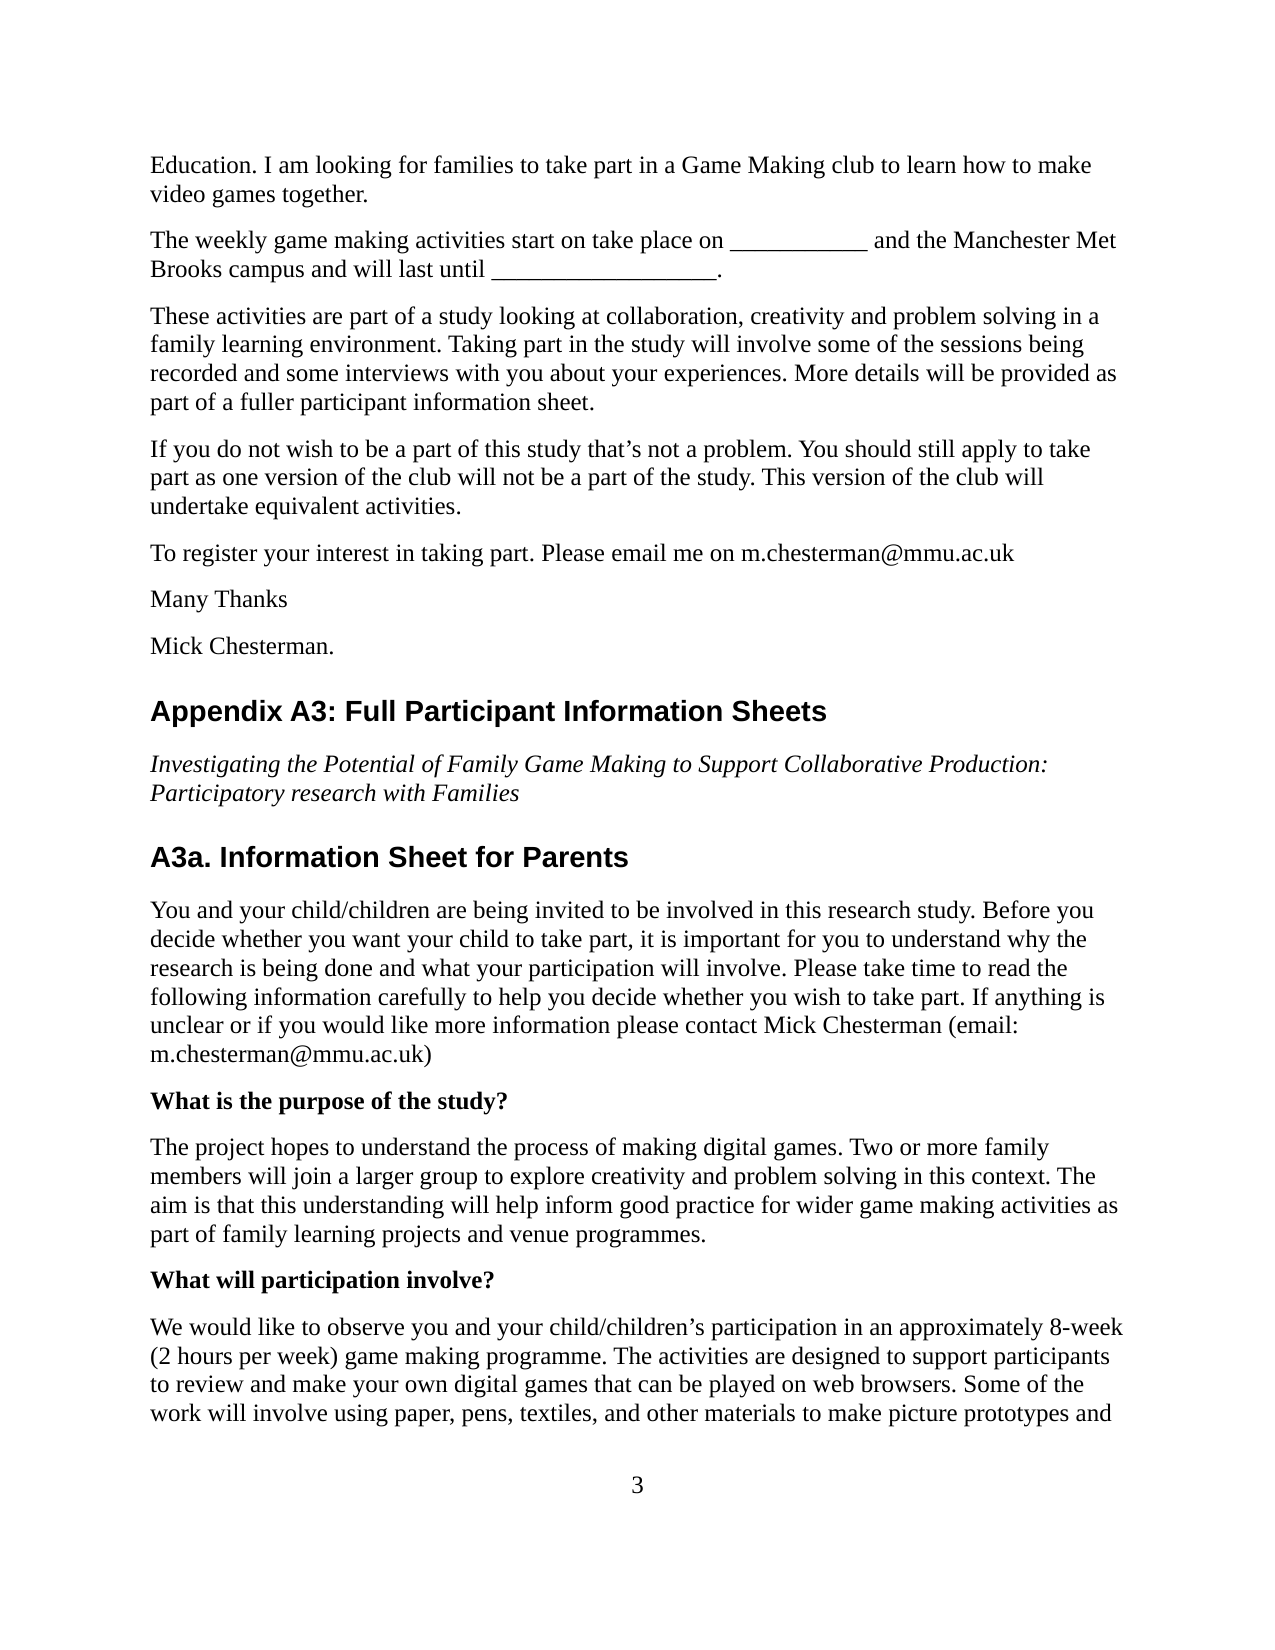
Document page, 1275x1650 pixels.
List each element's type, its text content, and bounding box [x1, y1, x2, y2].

subtitle A3a. Information Sheet for Parents [150, 840, 1125, 874]
text You and your child/children are being invited to be involved in this research study. Before you decide whether you want your child to take part, it is important for you to understand why the research is being done and what your participation will involve. Please take time to read the following information carefully to help you decide whether you wish to take part. If anything is unclear or if you would like more information please contact Mick Chesterman (email: m.chesterman@mmu.ac.uk) [150, 895, 1125, 1068]
subtitle Appendix A3: Full Participant Information Sheets [150, 694, 1125, 727]
text Education. I am looking for families to take part in a Game Making club to learn how to make video games together. [150, 150, 1125, 207]
text Many Thanks [150, 584, 1125, 613]
text What will participation involve? [150, 1265, 1125, 1294]
text These activities are part of a study looking at collaboration, creativity and problem solving in a family learning environment. Taking part in the study will involve some of the sessions being recorded and some interviews with you about your experiences. More details will be provided as part of a fuller participant information sheet. [150, 301, 1125, 416]
text We would like to observe you and your child/children’s participation in an approximately 8-week (2 hours per week) game making programme. The activities are designed to support participants to review and make your own digital games that can be played on web browsers. Some of the work will involve using paper, pens, textiles, and other materials to make picture prototypes and [150, 1312, 1125, 1427]
text Investigating the Potential of Family Game Making to Support Collaborative Production: Participatory research with Families [150, 749, 1125, 806]
text The weekly game making activities start on take place on ___________ and the Manchester Met Brooks campus and will last until __________________. [150, 225, 1125, 283]
text To register your interest in taking part. Please email me on m.chesterman@mmu.ac.uk [150, 538, 1125, 567]
text The project hopes to understand the process of making digital games. Two or more family members will join a larger group to explore creativity and problem solving in this context. The aim is that this understanding will help inform good practice for wider game making activities as part of family learning projects and venue programmes. [150, 1132, 1125, 1247]
text If you do not wish to be a part of this study that’s not a problem. You should still apply to take part as one version of the club will not be a part of the study. This version of the club will undertake equivalent activities. [150, 434, 1125, 520]
text What is the purpose of the study? [150, 1086, 1125, 1114]
text Mick Chesterman. [150, 631, 1125, 660]
